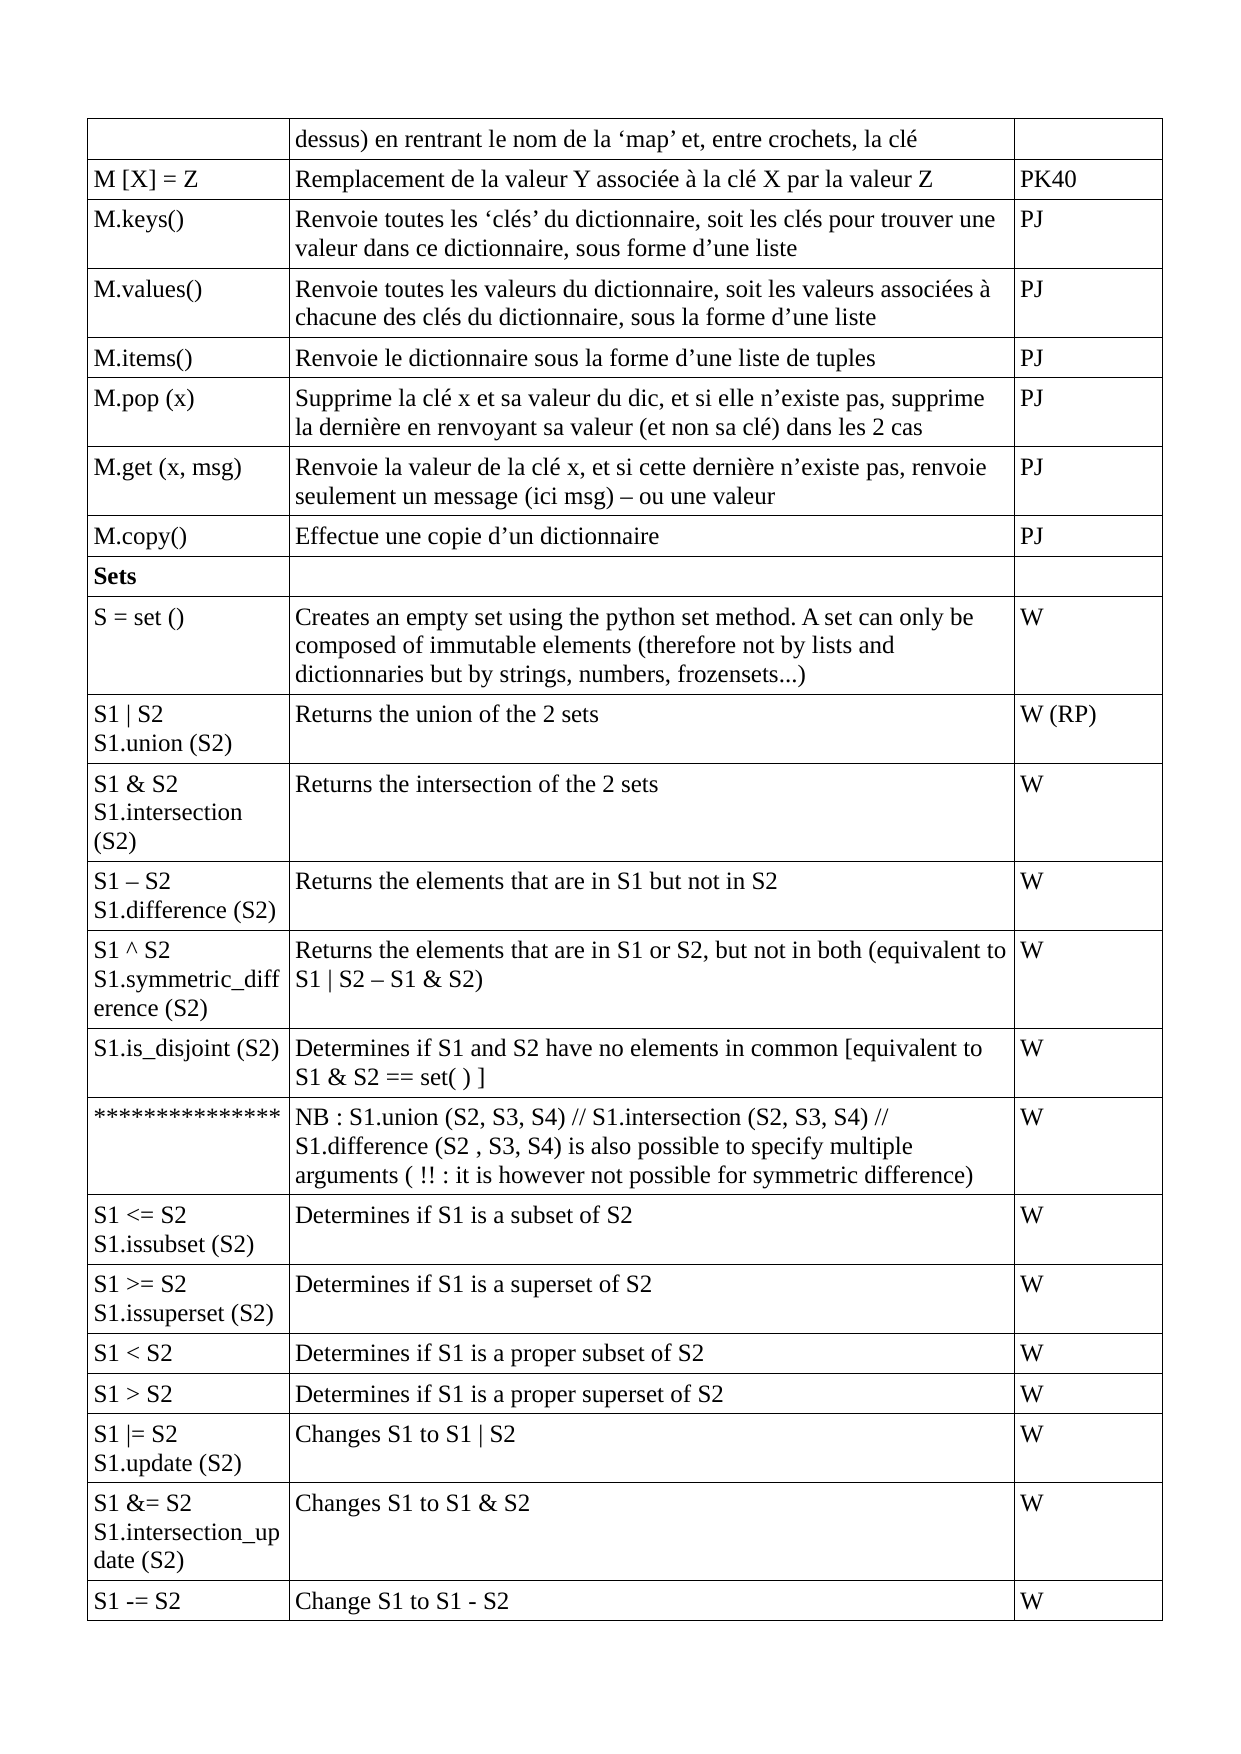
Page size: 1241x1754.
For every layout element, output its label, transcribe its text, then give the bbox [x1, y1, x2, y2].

table_cell Returns the elements that are in S1 or S2, but not in both (equivalent to S1 | S2 – S1 & S2) [290, 931, 1014, 1027]
table_cell Determines if S1 is a proper superset of S2 [290, 1374, 1014, 1413]
table_cell W [1015, 1483, 1162, 1580]
table_cell W [1015, 862, 1162, 930]
table_cell Returns the intersection of the 2 sets [290, 764, 1014, 861]
table_cell M.get (x, msg) [88, 447, 289, 515]
table_cell Renvoie le dictionnaire sous la forme d’une liste de tuples [290, 338, 1014, 377]
table_cell PJ [1015, 447, 1162, 515]
table_cell Changes S1 to S1 | S2 [290, 1414, 1014, 1482]
table_cell Returns the elements that are in S1 but not in S2 [290, 862, 1014, 930]
table_cell S1 &= S2 S1.intersection_update (S2) [88, 1483, 289, 1580]
table_cell dessus) en rentrant le nom de la ‘map’ et, entre crochets, la clé [290, 119, 1014, 158]
table_cell [88, 119, 289, 158]
table_cell S1 <= S2 S1.issubset (S2) [88, 1195, 289, 1263]
table_cell NB : S1.union (S2, S3, S4) // S1.intersection (S2, S3, S4) // S1.difference (S2 , S3, S4) is also possible to specify multiple arguments ( !! : it is however not possible for symmetric difference) [290, 1098, 1014, 1194]
table_cell S = set () [88, 597, 289, 694]
table_cell Remplacement de la valeur Y associée à la clé X par la valeur Z [290, 160, 1014, 199]
table_cell W [1015, 931, 1162, 1027]
table_cell W [1015, 1098, 1162, 1194]
table_cell Effectue une copie d’un dictionnaire [290, 516, 1014, 556]
table_cell W [1015, 1374, 1162, 1413]
table_cell PJ [1015, 516, 1162, 556]
table_cell [1015, 119, 1162, 158]
table_cell S1 – S2 S1.difference (S2) [88, 862, 289, 930]
table_cell W [1015, 1581, 1162, 1620]
table_cell W (RP) [1015, 695, 1162, 763]
table_cell M.items() [88, 338, 289, 377]
table_cell W [1015, 1414, 1162, 1482]
table_cell Creates an empty set using the python set method. A set can only be composed of immutable elements (therefore not by lists and dictionnaries but by strings, numbers, frozensets...) [290, 597, 1014, 694]
table_cell [290, 557, 1014, 596]
table_cell Determines if S1 and S2 have no elements in common [equivalent to S1 & S2 == set( ) ] [290, 1029, 1014, 1097]
table_cell M.values() [88, 269, 289, 337]
table_cell Changes S1 to S1 & S2 [290, 1483, 1014, 1580]
table_cell W [1015, 1265, 1162, 1332]
table_cell PJ [1015, 378, 1162, 446]
table_cell Supprime la clé x et sa valeur du dic, et si elle n’existe pas, supprime la dernière en renvoyant sa valeur (et non sa clé) dans les 2 cas [290, 378, 1014, 446]
table_cell S1 > S2 [88, 1374, 289, 1413]
table_cell M.pop (x) [88, 378, 289, 446]
table_cell W [1015, 1195, 1162, 1263]
table_cell Renvoie la valeur de la clé x, et si cette dernière n’existe pas, renvoie seulement un message (ici msg) – ou une valeur [290, 447, 1014, 515]
table_cell PJ [1015, 200, 1162, 268]
table_cell Sets [88, 557, 289, 596]
table_cell PJ [1015, 338, 1162, 377]
table_cell Determines if S1 is a superset of S2 [290, 1265, 1014, 1332]
table_cell M [X] = Z [88, 160, 289, 199]
table_cell PJ [1015, 269, 1162, 337]
table_cell S1.is_disjoint (S2) [88, 1029, 289, 1097]
table_cell Returns the union of the 2 sets [290, 695, 1014, 763]
table_cell S1 |= S2 S1.update (S2) [88, 1414, 289, 1482]
table_cell Renvoie toutes les ‘clés’ du dictionnaire, soit les clés pour trouver une valeur dans ce dictionnaire, sous forme d’une liste [290, 200, 1014, 268]
table_cell S1 | S2 S1.union (S2) [88, 695, 289, 763]
table_cell Determines if S1 is a subset of S2 [290, 1195, 1014, 1263]
table_cell S1 & S2 S1.intersection (S2) [88, 764, 289, 861]
table_cell PK40 [1015, 160, 1162, 199]
table_cell S1 >= S2 S1.issuperset (S2) [88, 1265, 289, 1332]
table_cell M.keys() [88, 200, 289, 268]
table_cell W [1015, 1029, 1162, 1097]
table_cell [1015, 557, 1162, 596]
table_cell Change S1 to S1 - S2 [290, 1581, 1014, 1620]
table_cell Determines if S1 is a proper subset of S2 [290, 1334, 1014, 1373]
table_cell M.copy() [88, 516, 289, 556]
table_cell Renvoie toutes les valeurs du dictionnaire, soit les valeurs associées à chacune des clés du dictionnaire, sous la forme d’une liste [290, 269, 1014, 337]
table_cell S1 -= S2 [88, 1581, 289, 1620]
table_cell *************** [88, 1098, 289, 1194]
table_cell W [1015, 597, 1162, 694]
table_cell W [1015, 1334, 1162, 1373]
table_cell S1 ^ S2 S1.symmetric_difference (S2) [88, 931, 289, 1027]
table_cell W [1015, 764, 1162, 861]
table_cell S1 < S2 [88, 1334, 289, 1373]
